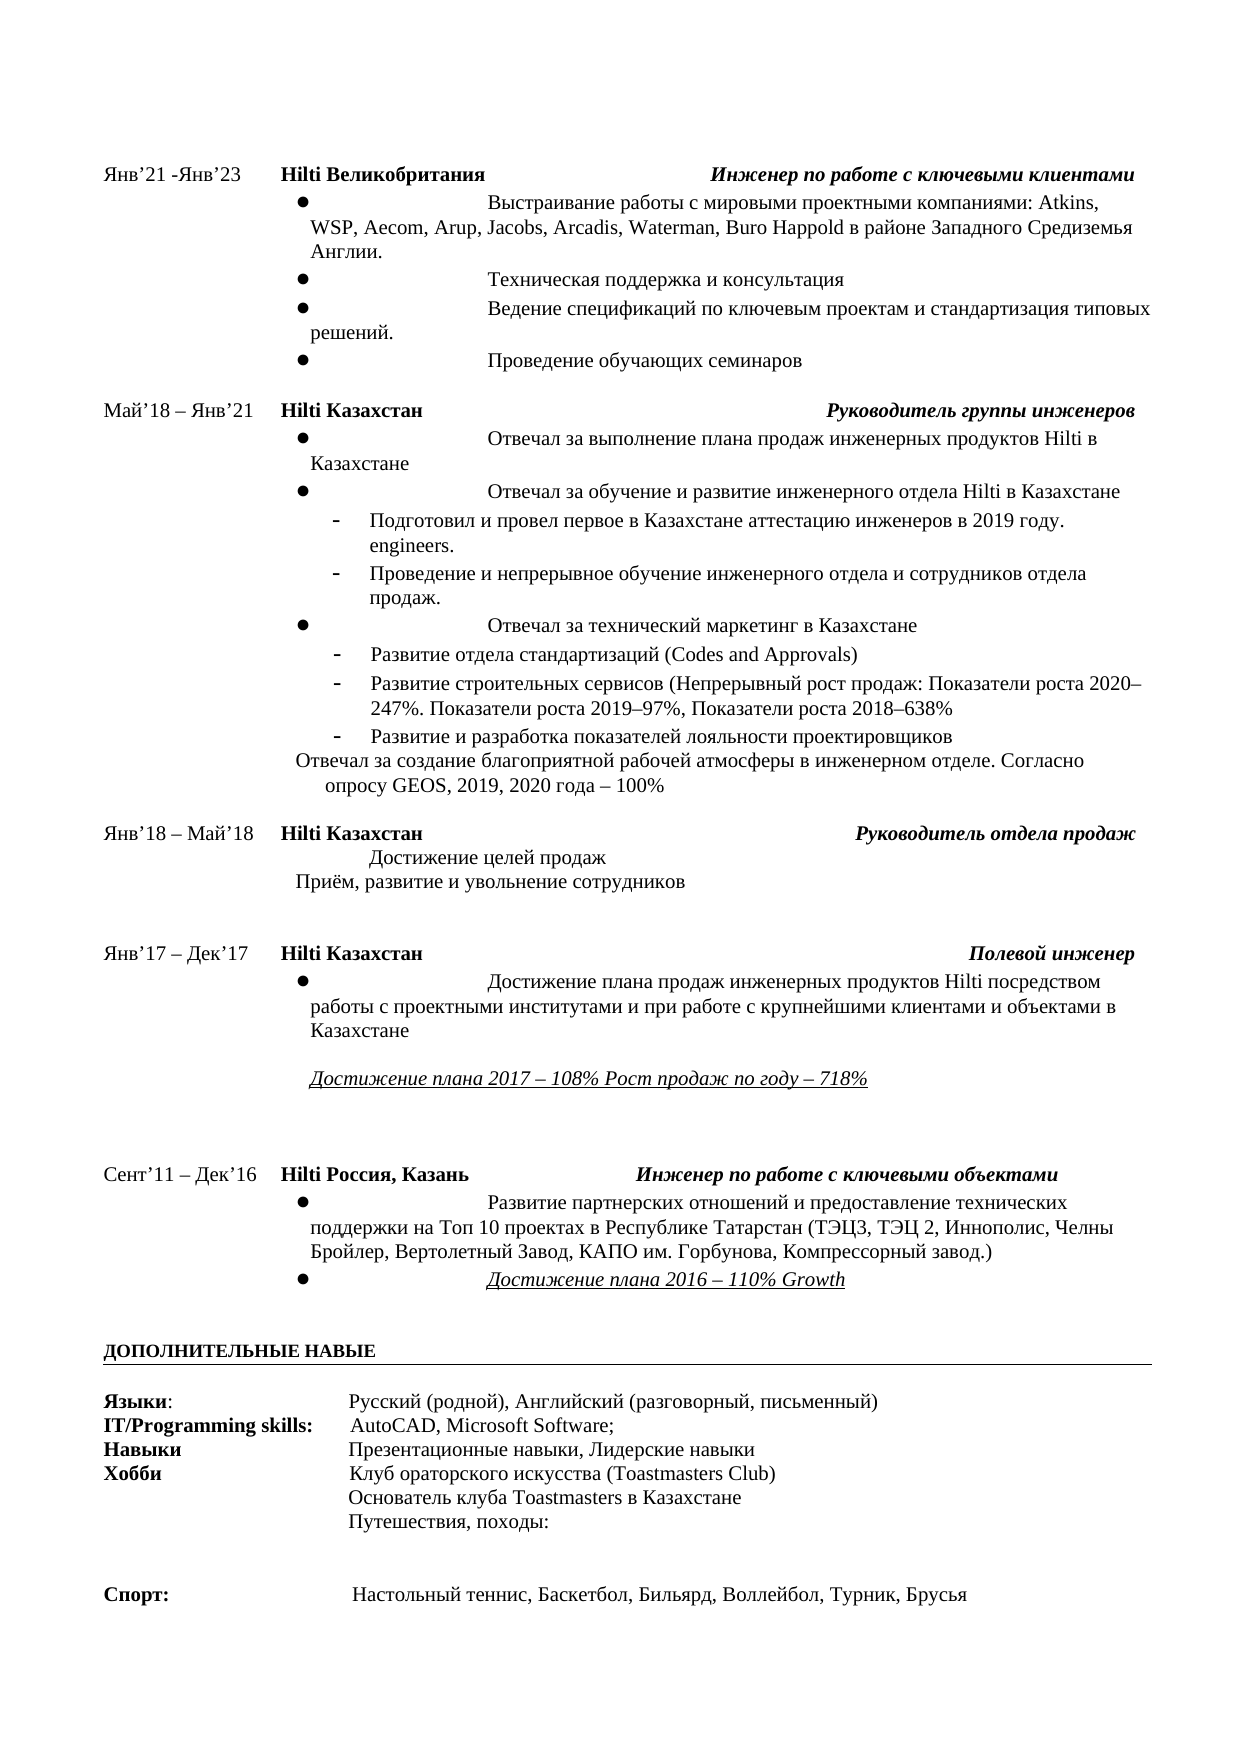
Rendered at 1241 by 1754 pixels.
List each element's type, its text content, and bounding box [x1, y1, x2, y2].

list Отвечал за выполнение плана продаж инженерных продуктов Hilti в Казахстане [295, 422, 1152, 475]
text IT/Programming skills: AutoCAD, Microsoft Software; Навыки Презентационные навыки, Лидерские навыки Хобби Клуб ораторского искусства (Toastmasters Club) Основатель клуба Toastmasters в Казахстане Путешествия, походы: [103, 1413, 1152, 1533]
text Янв’18 – Май’18 Hilti Казахстан Руководитель отдела продаж [103, 821, 1152, 845]
text ДОПОЛНИТЕЛЬНЫЕ НАВЫЕ [103, 1340, 1152, 1364]
list Подготовил и провел первое в Казахстане аттестацию инженеров в 2019 году. engineers. [332, 504, 1152, 557]
list Отвечал за технический маркетинг в Казахстане [295, 609, 1152, 638]
text Приём, развитие и увольнение сотрудников [295, 869, 1152, 893]
list Проведение и непрерывное обучение инженерного отдела и сотрудников отдела продаж. [332, 557, 1152, 609]
list Выстраивание работы с мировыми проектными компаниями: Atkins, WSP, Aecom, Arup, Jacobs, Arcadis, Waterman, Buro Happold в районе Западного Средиземья Англии. [295, 186, 1152, 263]
text Достижение целей продаж [103, 845, 1152, 869]
list Отвечал за обучение и развитие инженерного отдела Hilti в Казахстане [295, 475, 1152, 504]
text Достижение плана 2017 – 108% Рост продаж по году – 718% [310, 1066, 1152, 1090]
list Развитие и разработка показателей лояльности проектировщиков [333, 720, 1152, 748]
list Ведение спецификаций по ключевым проектам и стандартизация типовых решений. [295, 292, 1152, 344]
text Отвечал за создание благоприятной рабочей атмосферы в инженерном отделе. Согласно опросу GEOS, 2019, 2020 года – 100% [295, 748, 1152, 797]
text Языки: Русский (родной), Английский (разговорный, письменный) [103, 1389, 1152, 1413]
text Спорт: Настольный теннис, Баскетбол, Бильярд, Воллейбол, Турник, Брусья [103, 1558, 1152, 1630]
list Достижение плана продаж инженерных продуктов Hilti посредством работы с проектными институтами и при работе с крупнейшими клиентами и объектами в Казахстане [295, 965, 1152, 1042]
text Сент’11 – Дек’16 Hilti Россия, Казань Инженер по работе с ключевыми объектами [103, 1162, 1152, 1186]
list Развитие строительных сервисов (Непрерывный рост продаж: Показатели роста 2020–247%. Показатели роста 2019–97%, Показатели роста 2018–638% [333, 667, 1152, 720]
list Развитие отдела стандартизаций (Codes and Approvals) [333, 638, 1152, 667]
text Янв’21 -Янв’23 Hilti Великобритания Инженер по работе с ключевыми клиентами [103, 162, 1152, 186]
list Достижение плана 2016 – 110% Growth [295, 1263, 1152, 1292]
list Развитие партнерских отношений и предоставление технических поддержки на Топ 10 проектах в Республике Татарстан (ТЭЦ3, ТЭЦ 2, Иннополис, Челны Бройлер, Вертолетный Завод, КАПО им. Горбунова, Компрессорный завод.) [295, 1186, 1152, 1263]
text Май’18 – Янв’21 Hilti Казахстан Руководитель группы инженеров [103, 398, 1152, 422]
text Янв’17 – Дек’17 Hilti Казахстан Полевой инженер [103, 941, 1152, 965]
list Техническая поддержка и консультация [295, 263, 1152, 292]
list Проведение обучающих семинаров [295, 344, 1152, 373]
